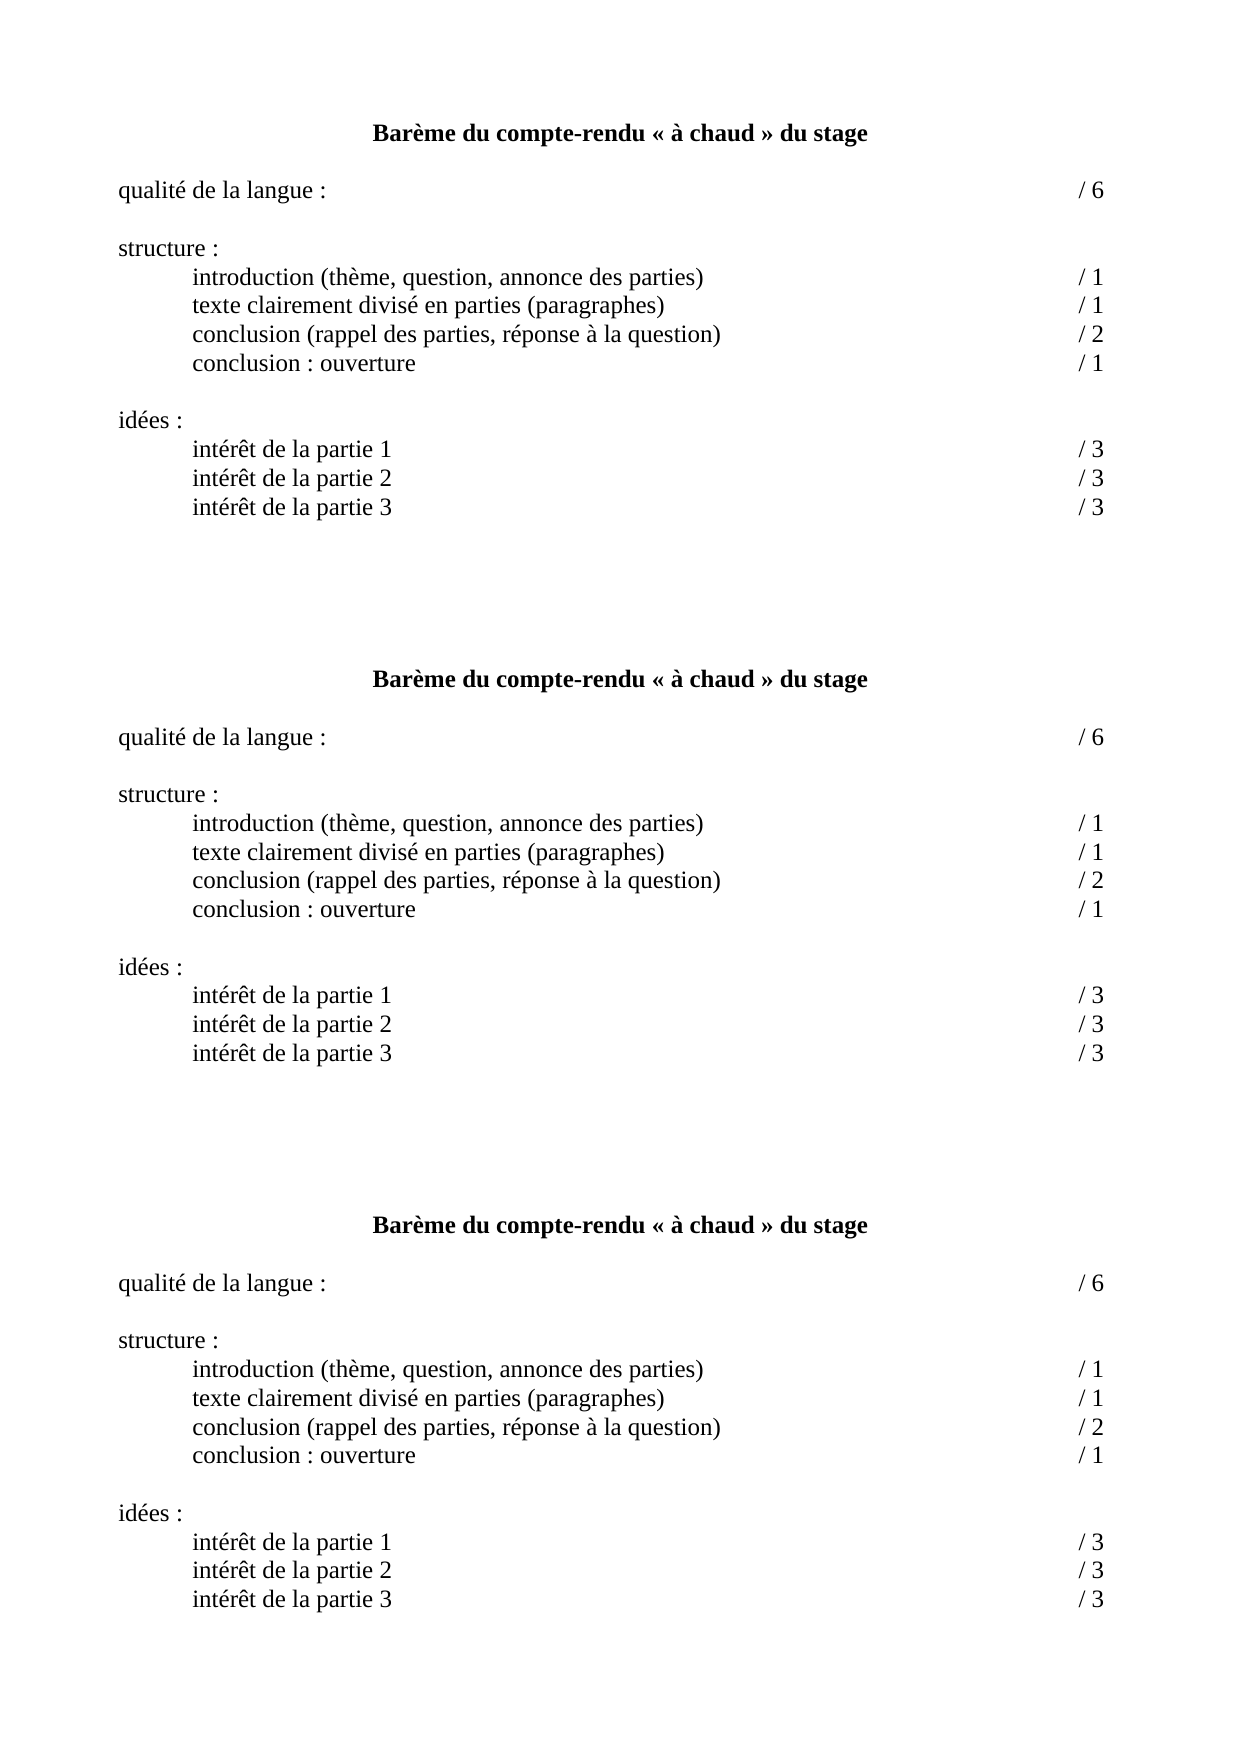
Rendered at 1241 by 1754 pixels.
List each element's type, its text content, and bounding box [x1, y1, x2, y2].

text intérêt de la partie 3 / 3 [118, 1038, 1122, 1067]
text texte clairement divisé en parties (paragraphes) / 1 [118, 1383, 1122, 1412]
text qualité de la langue : / 6 [118, 1268, 1122, 1297]
text conclusion (rappel des parties, réponse à la question) / 2 [118, 866, 1122, 894]
text conclusion : ouverture / 1 [118, 348, 1122, 377]
text Barème du compte-rendu « à chaud » du stage [118, 1211, 1122, 1239]
text Barème du compte-rendu « à chaud » du stage [118, 664, 1122, 693]
text idées : [118, 406, 1122, 434]
text conclusion (rappel des parties, réponse à la question) / 2 [118, 319, 1122, 348]
text qualité de la langue : / 6 [118, 722, 1122, 751]
text introduction (thème, question, annonce des parties) / 1 [118, 262, 1122, 291]
text intérêt de la partie 2 / 3 [118, 463, 1122, 492]
text conclusion : ouverture / 1 [118, 894, 1122, 923]
text conclusion : ouverture / 1 [118, 1441, 1122, 1469]
text intérêt de la partie 3 / 3 [118, 492, 1122, 521]
text structure : [118, 1326, 1122, 1354]
text intérêt de la partie 2 / 3 [118, 1556, 1122, 1584]
text idées : [118, 1498, 1122, 1527]
text idées : [118, 952, 1122, 981]
text introduction (thème, question, annonce des parties) / 1 [118, 1354, 1122, 1383]
text qualité de la langue : / 6 [118, 176, 1122, 204]
text conclusion (rappel des parties, réponse à la question) / 2 [118, 1412, 1122, 1441]
text introduction (thème, question, annonce des parties) / 1 [118, 808, 1122, 837]
text intérêt de la partie 2 / 3 [118, 1009, 1122, 1038]
text texte clairement divisé en parties (paragraphes) / 1 [118, 291, 1122, 319]
text structure : [118, 233, 1122, 262]
text intérêt de la partie 1 / 3 [118, 1527, 1122, 1556]
text intérêt de la partie 3 / 3 [118, 1584, 1122, 1613]
text Barème du compte-rendu « à chaud » du stage [118, 118, 1122, 147]
text texte clairement divisé en parties (paragraphes) / 1 [118, 837, 1122, 866]
text intérêt de la partie 1 / 3 [118, 434, 1122, 463]
text structure : [118, 779, 1122, 808]
text intérêt de la partie 1 / 3 [118, 981, 1122, 1009]
